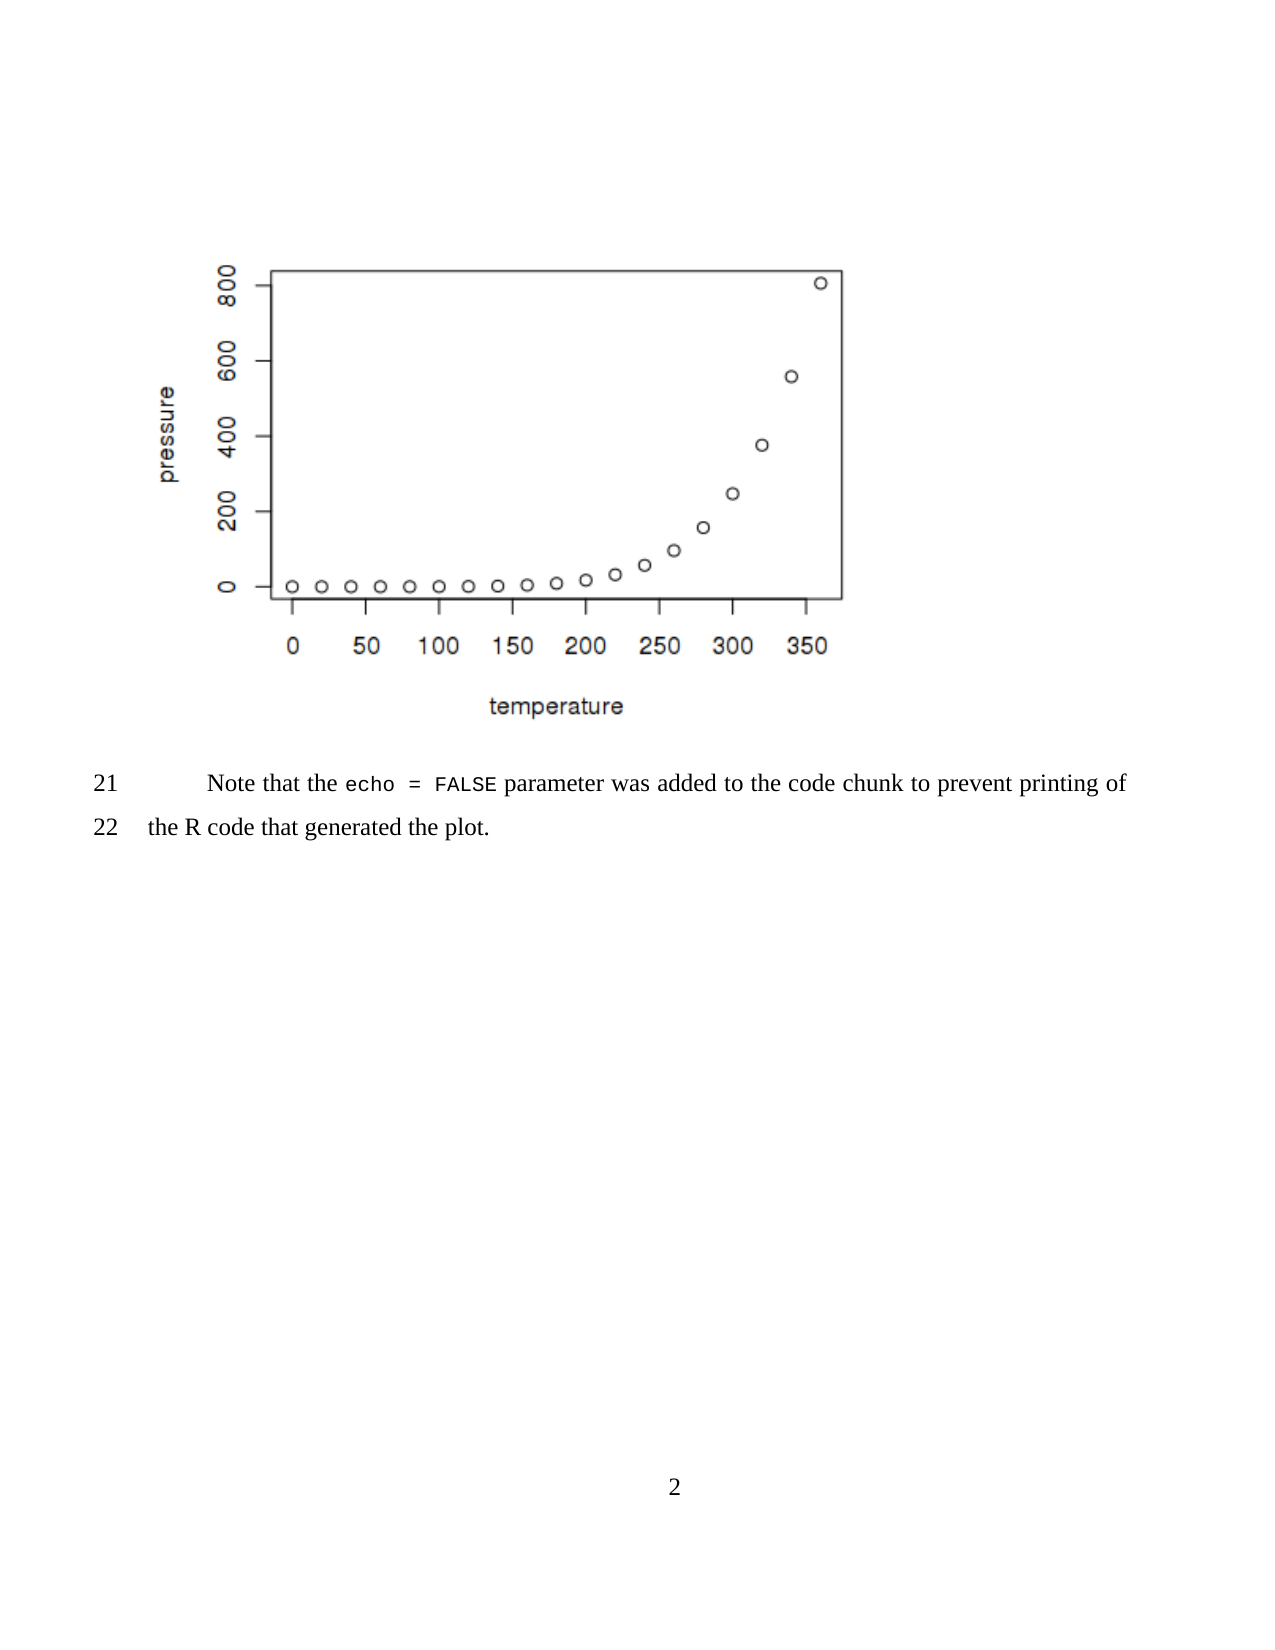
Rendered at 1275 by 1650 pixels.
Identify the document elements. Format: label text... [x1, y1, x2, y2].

text Note that the echo = FALSE parameter was added to the code chunk to prevent printing of the R code that generated the plot. [148, 768, 1127, 841]
picture [147, 147, 906, 754]
